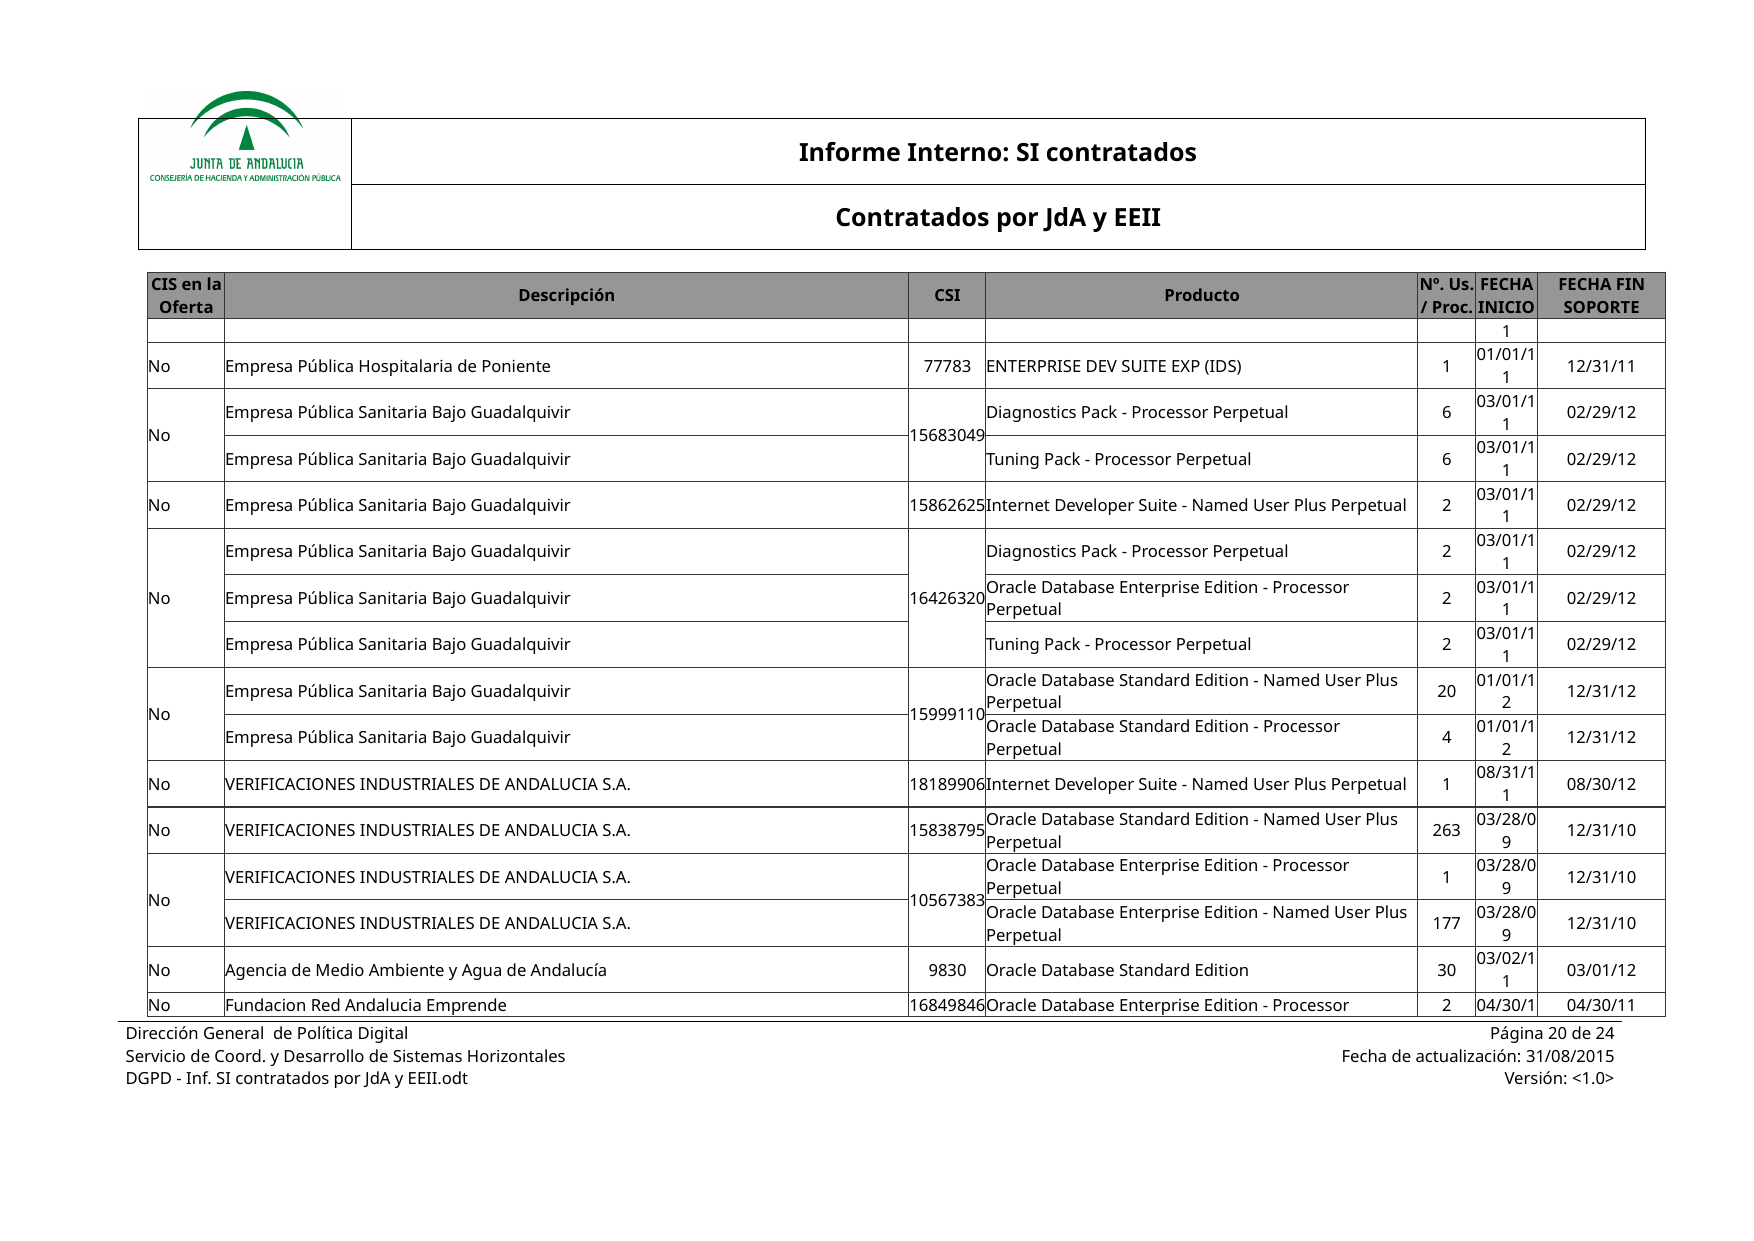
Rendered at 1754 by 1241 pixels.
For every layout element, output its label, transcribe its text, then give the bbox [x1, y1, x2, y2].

table_cell 2 [1418, 529, 1475, 574]
table_cell 77783 [909, 343, 985, 388]
table_cell 01/03/11 [1476, 575, 1537, 621]
table_cell 15683049 [909, 389, 985, 481]
table_cell No [148, 668, 224, 760]
table_cell Internet Developer Suite - Named User Plus Perpetual [986, 482, 1417, 528]
table_cell [225, 319, 908, 342]
table_cell 1 [1418, 854, 1475, 899]
table_cell 1 [1476, 319, 1537, 342]
table_cell Empresa Pública Sanitaria Bajo Guadalquivir [225, 436, 908, 481]
table_cell 01/01/12 [1476, 668, 1537, 713]
table_cell No [148, 947, 224, 992]
table_cell 30/04/11 [1538, 993, 1665, 1016]
table_cell 30/04/10 [1476, 993, 1537, 1016]
table_cell 2 [1418, 575, 1475, 621]
table_cell 31/08/11 [1476, 761, 1537, 806]
table_cell No [148, 808, 224, 853]
table_cell No [148, 529, 224, 667]
table_cell 29/02/12 [1538, 436, 1665, 481]
table_cell Tuning Pack - Processor Perpetual [986, 436, 1417, 481]
table_cell 10567383 [909, 854, 985, 946]
table_cell Oracle Database Standard Edition - Named User Plus Perpetual [986, 668, 1417, 713]
table_header CIS en la Oferta [148, 273, 224, 318]
table_cell 01/03/11 [1476, 622, 1537, 667]
table_cell [1538, 319, 1665, 342]
table_cell 2 [1418, 993, 1475, 1016]
table_cell [148, 319, 224, 342]
table_cell 2 [1418, 622, 1475, 667]
table_cell 15862625 [909, 482, 985, 528]
table_cell 29/02/12 [1538, 575, 1665, 621]
table_cell VERIFICACIONES INDUSTRIALES DE ANDALUCIA S.A. [225, 854, 908, 899]
table_cell Agencia de Medio Ambiente y Agua de Andalucía [225, 947, 908, 992]
table_cell No [148, 343, 224, 388]
table_cell 01/01/12 [1476, 715, 1537, 760]
table_cell 01/03/11 [1476, 482, 1537, 528]
table_cell 20 [1418, 668, 1475, 713]
table_cell Empresa Pública Sanitaria Bajo Guadalquivir [225, 668, 908, 713]
table_cell Empresa Pública Sanitaria Bajo Guadalquivir [225, 575, 908, 621]
table_cell ENTERPRISE DEV SUITE EXP (IDS) [986, 343, 1417, 388]
table_header CSI [909, 273, 985, 318]
table_cell Diagnostics Pack - Processor Perpetual [986, 389, 1417, 435]
table_cell 28/03/09 [1476, 900, 1537, 946]
table_cell Oracle Database Enterprise Edition - Processor Perpetual [986, 575, 1417, 621]
table_header Descripción [225, 273, 908, 318]
table_header Nº. Us. / Proc. [1418, 273, 1475, 318]
table_cell VERIFICACIONES INDUSTRIALES DE ANDALUCIA S.A. [225, 761, 908, 806]
table_cell 6 [1418, 389, 1475, 435]
table_cell Empresa Pública Sanitaria Bajo Guadalquivir [225, 389, 908, 435]
table_cell 01/03/11 [1476, 529, 1537, 574]
table_cell Oracle Database Enterprise Edition - Named User Plus Perpetual [986, 900, 1417, 946]
table_cell [1418, 319, 1475, 342]
table_cell 01/03/12 [1538, 947, 1665, 992]
table_cell No [148, 854, 224, 946]
picture [149, 89, 342, 118]
table_cell Empresa Pública Sanitaria Bajo Guadalquivir [225, 715, 908, 760]
table_cell 6 [1418, 436, 1475, 481]
table_cell Oracle Database Standard Edition [986, 947, 1417, 992]
table_cell 29/02/12 [1538, 529, 1665, 574]
table_cell 263 [1418, 808, 1475, 853]
table_cell 31/12/10 [1538, 854, 1665, 899]
table_cell VERIFICACIONES INDUSTRIALES DE ANDALUCIA S.A. [225, 808, 908, 853]
table_cell Oracle Database Standard Edition - Processor Perpetual [986, 715, 1417, 760]
table_cell 30 [1418, 947, 1475, 992]
table_cell [909, 319, 985, 342]
table_cell 9830 [909, 947, 985, 992]
table_cell 2 [1418, 482, 1475, 528]
table_cell 01/01/11 [1476, 343, 1537, 388]
table_cell 02/03/11 [1476, 947, 1537, 992]
table_cell 29/02/12 [1538, 622, 1665, 667]
table_cell Diagnostics Pack - Processor Perpetual [986, 529, 1417, 574]
picture [149, 119, 342, 182]
table_cell Empresa Pública Hospitalaria de Poniente [225, 343, 908, 388]
table_cell Empresa Pública Sanitaria Bajo Guadalquivir [225, 529, 908, 574]
table_header FECHA FIN SOPORTE [1538, 273, 1665, 318]
table_cell 31/12/12 [1538, 715, 1665, 760]
table_cell 4 [1418, 715, 1475, 760]
table_cell 28/03/09 [1476, 808, 1537, 853]
table_cell VERIFICACIONES INDUSTRIALES DE ANDALUCIA S.A. [225, 900, 908, 946]
table_cell 177 [1418, 900, 1475, 946]
table_cell Empresa Pública Sanitaria Bajo Guadalquivir [225, 622, 908, 667]
table_cell 15999110 [909, 668, 985, 760]
table_cell 16426320 [909, 529, 985, 667]
table_cell 31/12/10 [1538, 808, 1665, 853]
table_cell Fundacion Red Andalucia Emprende [225, 993, 908, 1016]
table_cell Oracle Database Enterprise Edition - Processor Perpetual [986, 854, 1417, 899]
table_cell 29/02/12 [1538, 389, 1665, 435]
table_cell 15838795 [909, 808, 985, 853]
table_cell 01/03/11 [1476, 389, 1537, 435]
table_cell 18189906 [909, 761, 985, 806]
table_cell 28/03/09 [1476, 854, 1537, 899]
table_cell [986, 319, 1417, 342]
table_cell 31/12/10 [1538, 900, 1665, 946]
table_header Producto [986, 273, 1417, 318]
table_cell No [148, 482, 224, 528]
table_cell Internet Developer Suite - Named User Plus Perpetual [986, 761, 1417, 806]
table_cell Empresa Pública Sanitaria Bajo Guadalquivir [225, 482, 908, 528]
table_cell Oracle Database Standard Edition - Named User Plus Perpetual [986, 808, 1417, 853]
table_cell 29/02/12 [1538, 482, 1665, 528]
table_cell 31/12/12 [1538, 668, 1665, 713]
table_cell No [148, 389, 224, 481]
table_cell 16849846 [909, 993, 985, 1016]
table_cell 1 [1418, 761, 1475, 806]
table_cell Oracle Database Enterprise Edition - Processor Perpetual [986, 993, 1417, 1016]
table_cell 30/08/12 [1538, 761, 1665, 806]
table_header FECHA INICIO [1476, 273, 1537, 318]
table_cell Tuning Pack - Processor Perpetual [986, 622, 1417, 667]
table_cell 01/03/11 [1476, 436, 1537, 481]
table_cell 1 [1418, 343, 1475, 388]
table_cell No [148, 993, 224, 1016]
table_cell 31/12/11 [1538, 343, 1665, 388]
table_cell No [148, 761, 224, 806]
